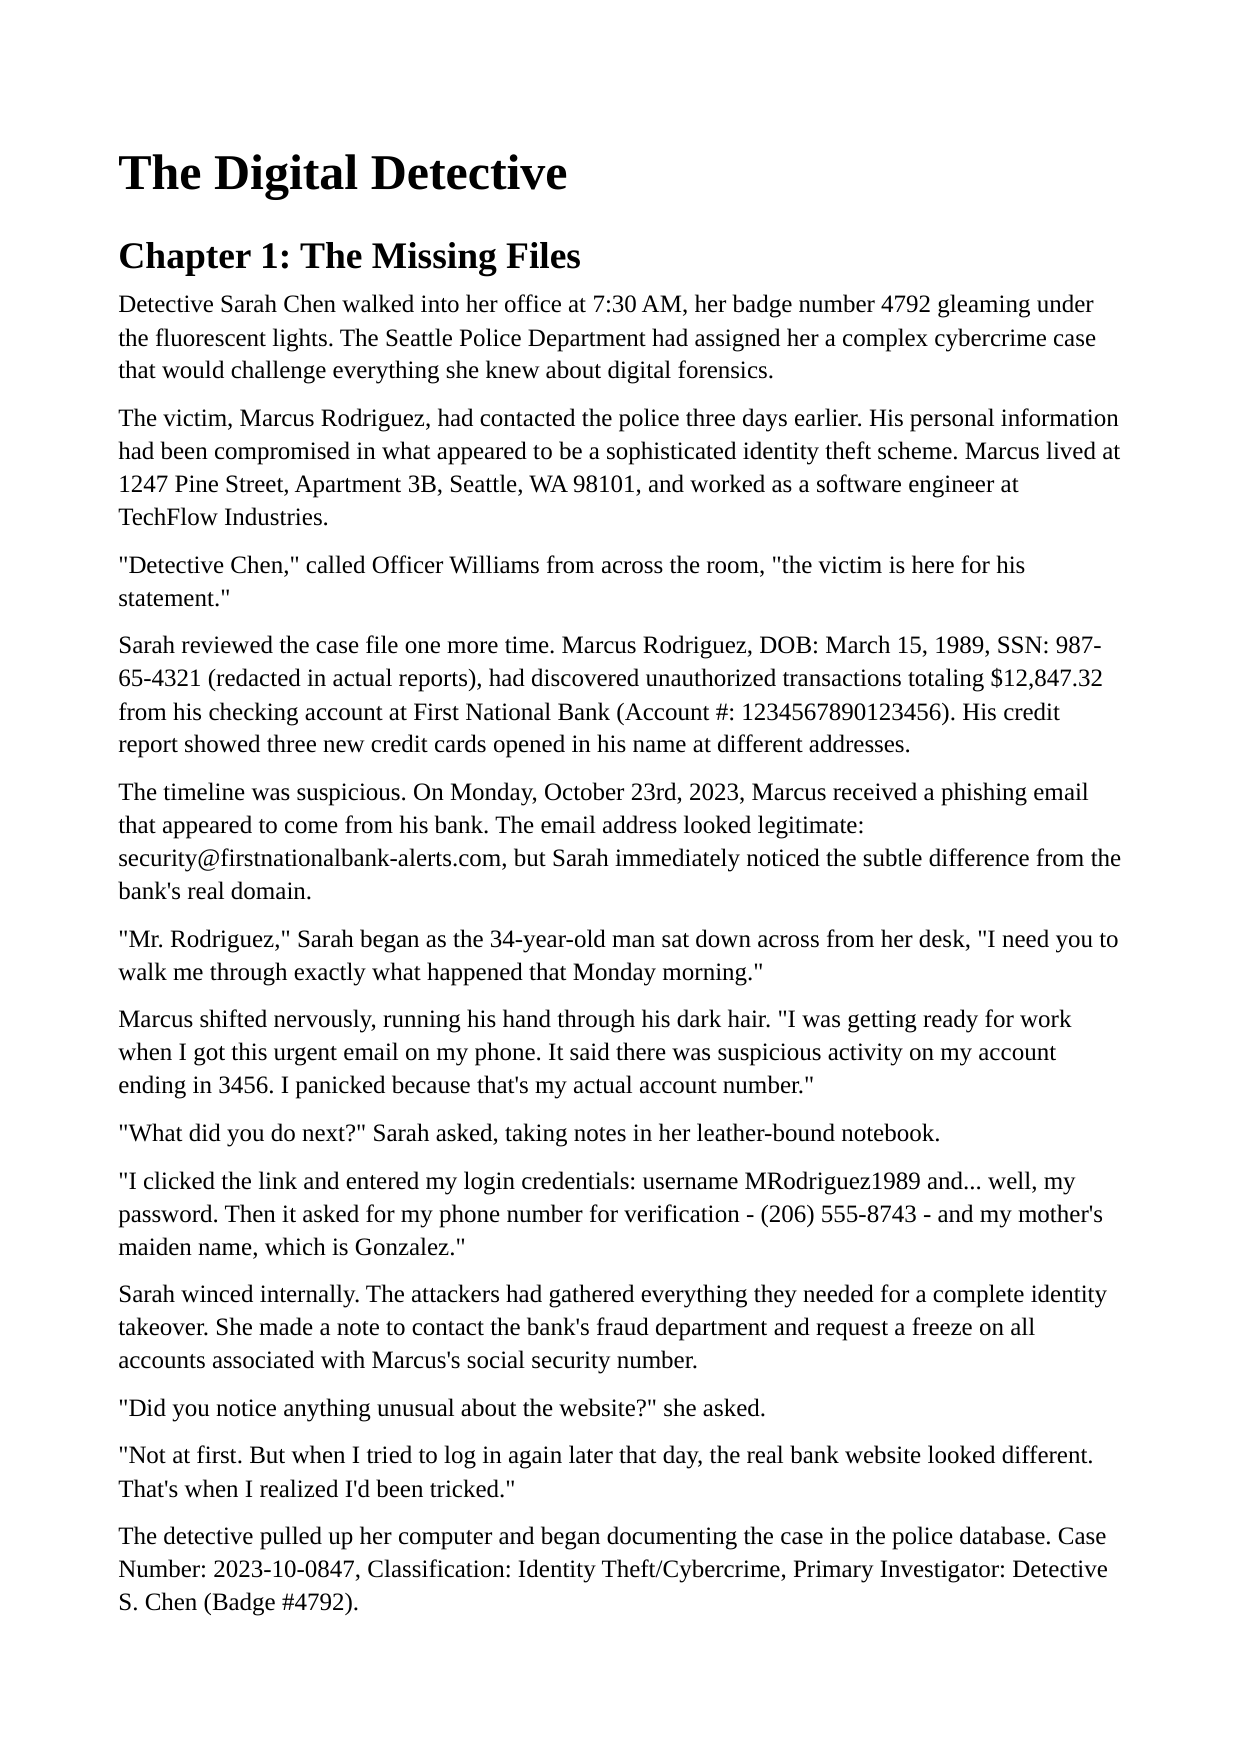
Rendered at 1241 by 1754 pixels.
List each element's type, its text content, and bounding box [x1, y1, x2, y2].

text The timeline was suspicious. On Monday, October 23rd, 2023, Marcus received a phishing email that appeared to come from his bank. The email address looked legitimate: security@firstnationalbank-alerts.com, but Sarah immediately noticed the subtle difference from the bank's real domain. [118, 777, 1122, 905]
text Sarah winced internally. The attackers had gathered everything they needed for a complete identity takeover. She made a note to contact the bank's fraud department and request a freeze on all accounts associated with Marcus's social security number. [118, 1279, 1122, 1374]
subtitle The Digital Detective [118, 143, 1122, 201]
text Sarah reviewed the case file one more time. Marcus Rodriguez, DOB: March 15, 1989, SSN: 987-65-4321 (redacted in actual reports), had discovered unauthorized transactions totaling $12,847.32 from his checking account at First National Bank (Account #: 1234567890123456). His credit report showed three new credit cards opened in his name at different addresses. [118, 631, 1122, 758]
text "Mr. Rodriguez," Sarah began as the 34-year-old man sat down across from her desk, "I need you to walk me through exactly what happened that Monday morning." [118, 924, 1122, 986]
subtitle Chapter 1: The Missing Files [118, 234, 1122, 277]
text The detective pulled up her computer and began documenting the case in the police database. Case Number: 2023-10-0847, Classification: Identity Theft/Cybercrime, Primary Investigator: Detective S. Chen (Badge #4792). [118, 1521, 1122, 1616]
text "Not at first. But when I tried to log in again later that day, the real bank website looked different. That's when I realized I'd been tricked." [118, 1441, 1122, 1502]
text "I clicked the link and entered my login credentials: username MRodriguez1989 and... well, my password. Then it asked for my phone number for verification - (206) 555-8743 - and my mother's maiden name, which is Gonzalez." [118, 1166, 1122, 1261]
text "Detective Chen," called Officer Williams from across the room, "the victim is here for his statement." [118, 550, 1122, 612]
text "What did you do next?" Sarah asked, taking notes in her leather-bound notebook. [118, 1118, 1122, 1147]
text "Did you notice anything unusual about the website?" she asked. [118, 1393, 1122, 1422]
text Detective Sarah Chen walked into her office at 7:30 AM, her badge number 4792 gleaming under the fluorescent lights. The Seattle Police Department had assigned her a complex cybercrime case that would challenge everything she knew about digital forensics. [118, 289, 1122, 384]
text The victim, Marcus Rodriguez, had contacted the police three days earlier. His personal information had been compromised in what appeared to be a sophisticated identity theft scheme. Marcus lived at 1247 Pine Street, Apartment 3B, Seattle, WA 98101, and worked as a software engineer at TechFlow Industries. [118, 403, 1122, 531]
text Marcus shifted nervously, running his hand through his dark hair. "I was getting ready for work when I got this urgent email on my phone. It said there was suspicious activity on my account ending in 3456. I panicked because that's my actual account number." [118, 1004, 1122, 1099]
